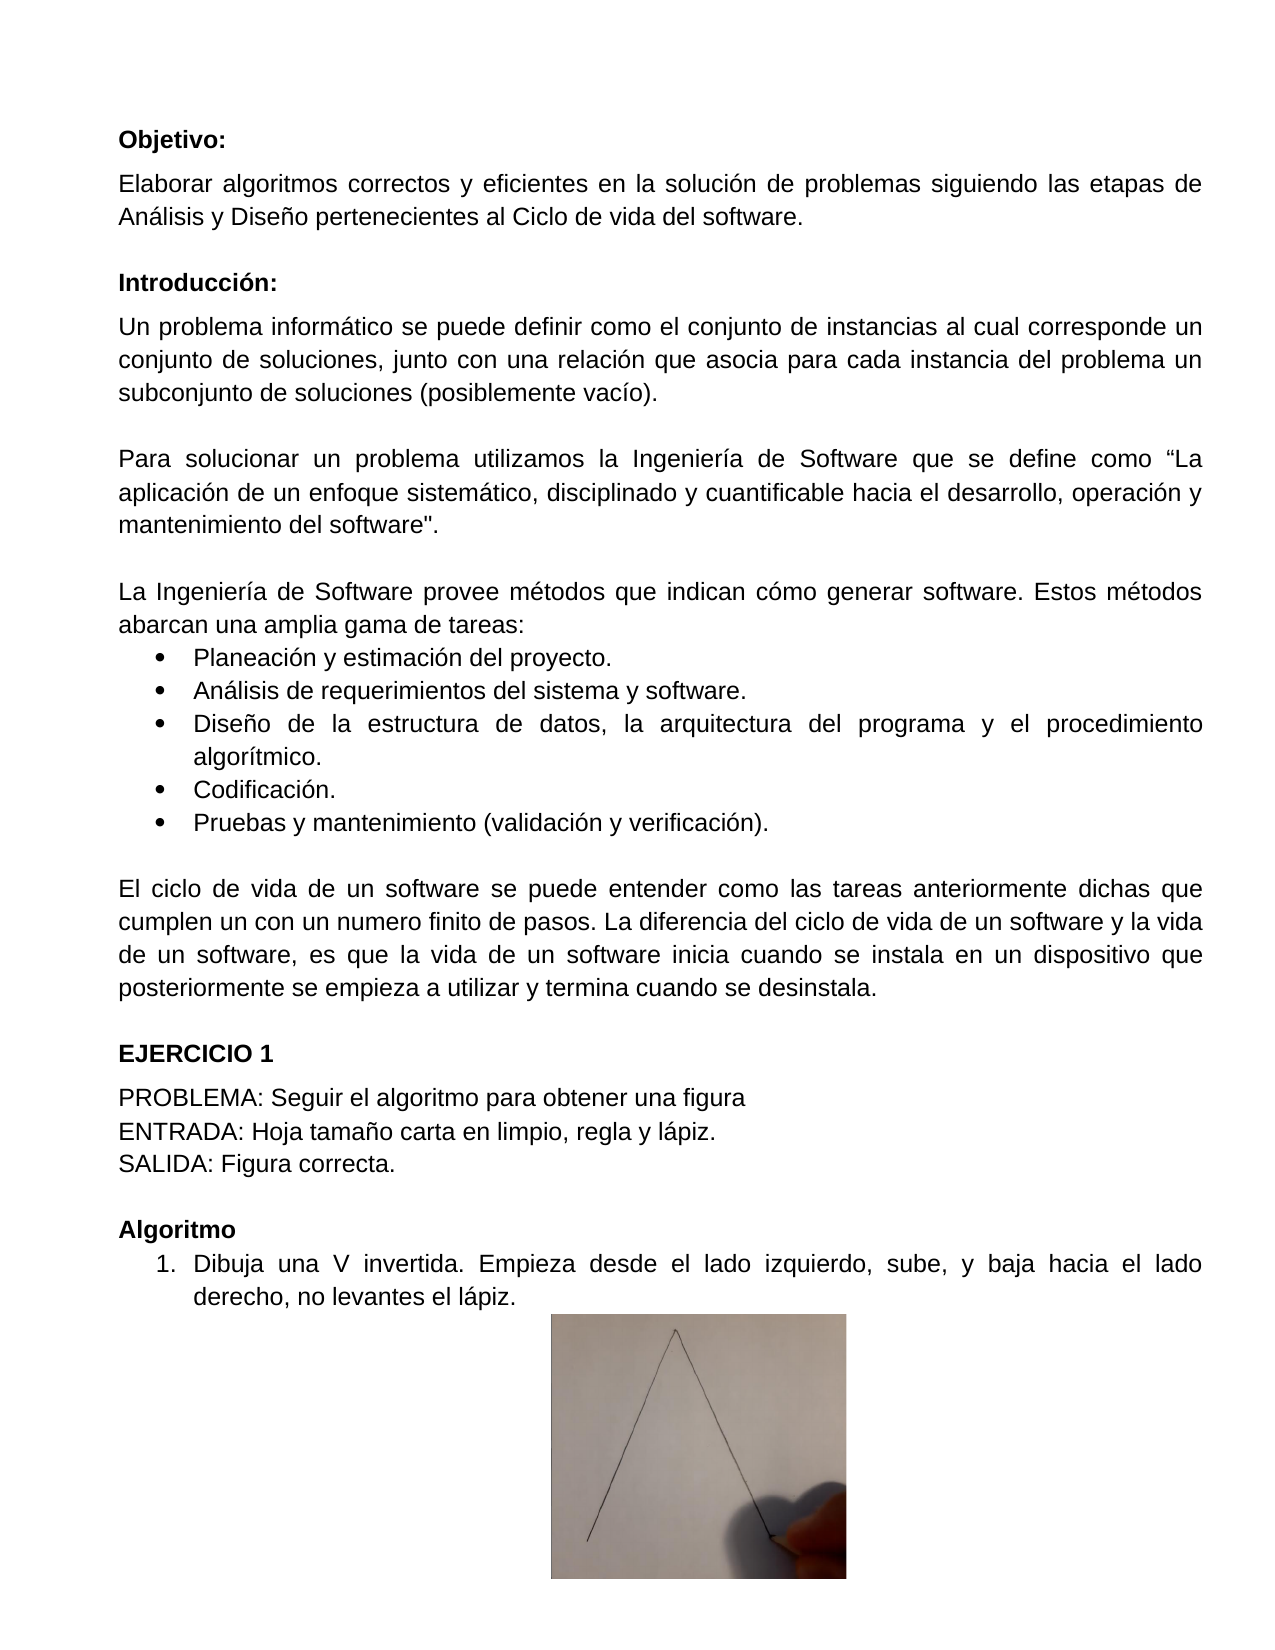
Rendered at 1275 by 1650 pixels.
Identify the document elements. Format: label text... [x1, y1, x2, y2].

text PROBLEMA: Seguir el algoritmo para obtener una figura [118, 1083, 1205, 1112]
list Codificación. [156, 775, 1205, 804]
text SALIDA: Figura correcta. [118, 1149, 1205, 1178]
text ENTRADA: Hoja tamaño carta en limpio, regla y lápiz. [118, 1116, 1205, 1145]
text Introducción: [118, 268, 1205, 297]
text Objetivo: [118, 125, 1205, 154]
list Diseño de la estructura de datos, la arquitectura del programa y el procedimiento algorítmico. [156, 709, 1205, 771]
text EJERCICIO 1 [118, 1039, 1205, 1068]
text Elaborar algoritmos correctos y eficientes en la solución de problemas siguiendo las etapas de Análisis y Diseño pertenecientes al Ciclo de vida del software. [118, 169, 1205, 231]
text Un problema informático se puede definir como el conjunto de instancias al cual corresponde un conjunto de soluciones, junto con una relación que asocia para cada instancia del problema un subconjunto de soluciones (posiblemente vacío). [118, 312, 1205, 407]
text Para solucionar un problema utilizamos la Ingeniería de Software que se define como “La aplicación de un enfoque sistemático, disciplinado y cuantificable hacia el desarrollo, operación y mantenimiento del software". [118, 444, 1205, 539]
list Planeación y estimación del proyecto. [156, 643, 1205, 671]
list Pruebas y mantenimiento (validación y verificación). [156, 808, 1205, 837]
text Algoritmo [118, 1216, 1205, 1244]
text El ciclo de vida de un software se puede entender como las tareas anteriormente dichas que cumplen un con un numero finito de pasos. La diferencia del ciclo de vida de un software y la vida de un software, es que la vida de un software inicia cuando se instala en un dispositivo que posteriormente se empieza a utilizar y termina cuando se desinstala. [118, 874, 1205, 1002]
text La Ingeniería de Software provee métodos que indican cómo generar software. Estos métodos abarcan una amplia gama de tareas: [118, 577, 1205, 638]
list Dibuja una V invertida. Empieza desde el lado izquierdo, sube, y baja hacia el lado derecho, no levantes el lápiz. [156, 1248, 1205, 1310]
list Análisis de requerimientos del sistema y software. [156, 676, 1205, 704]
